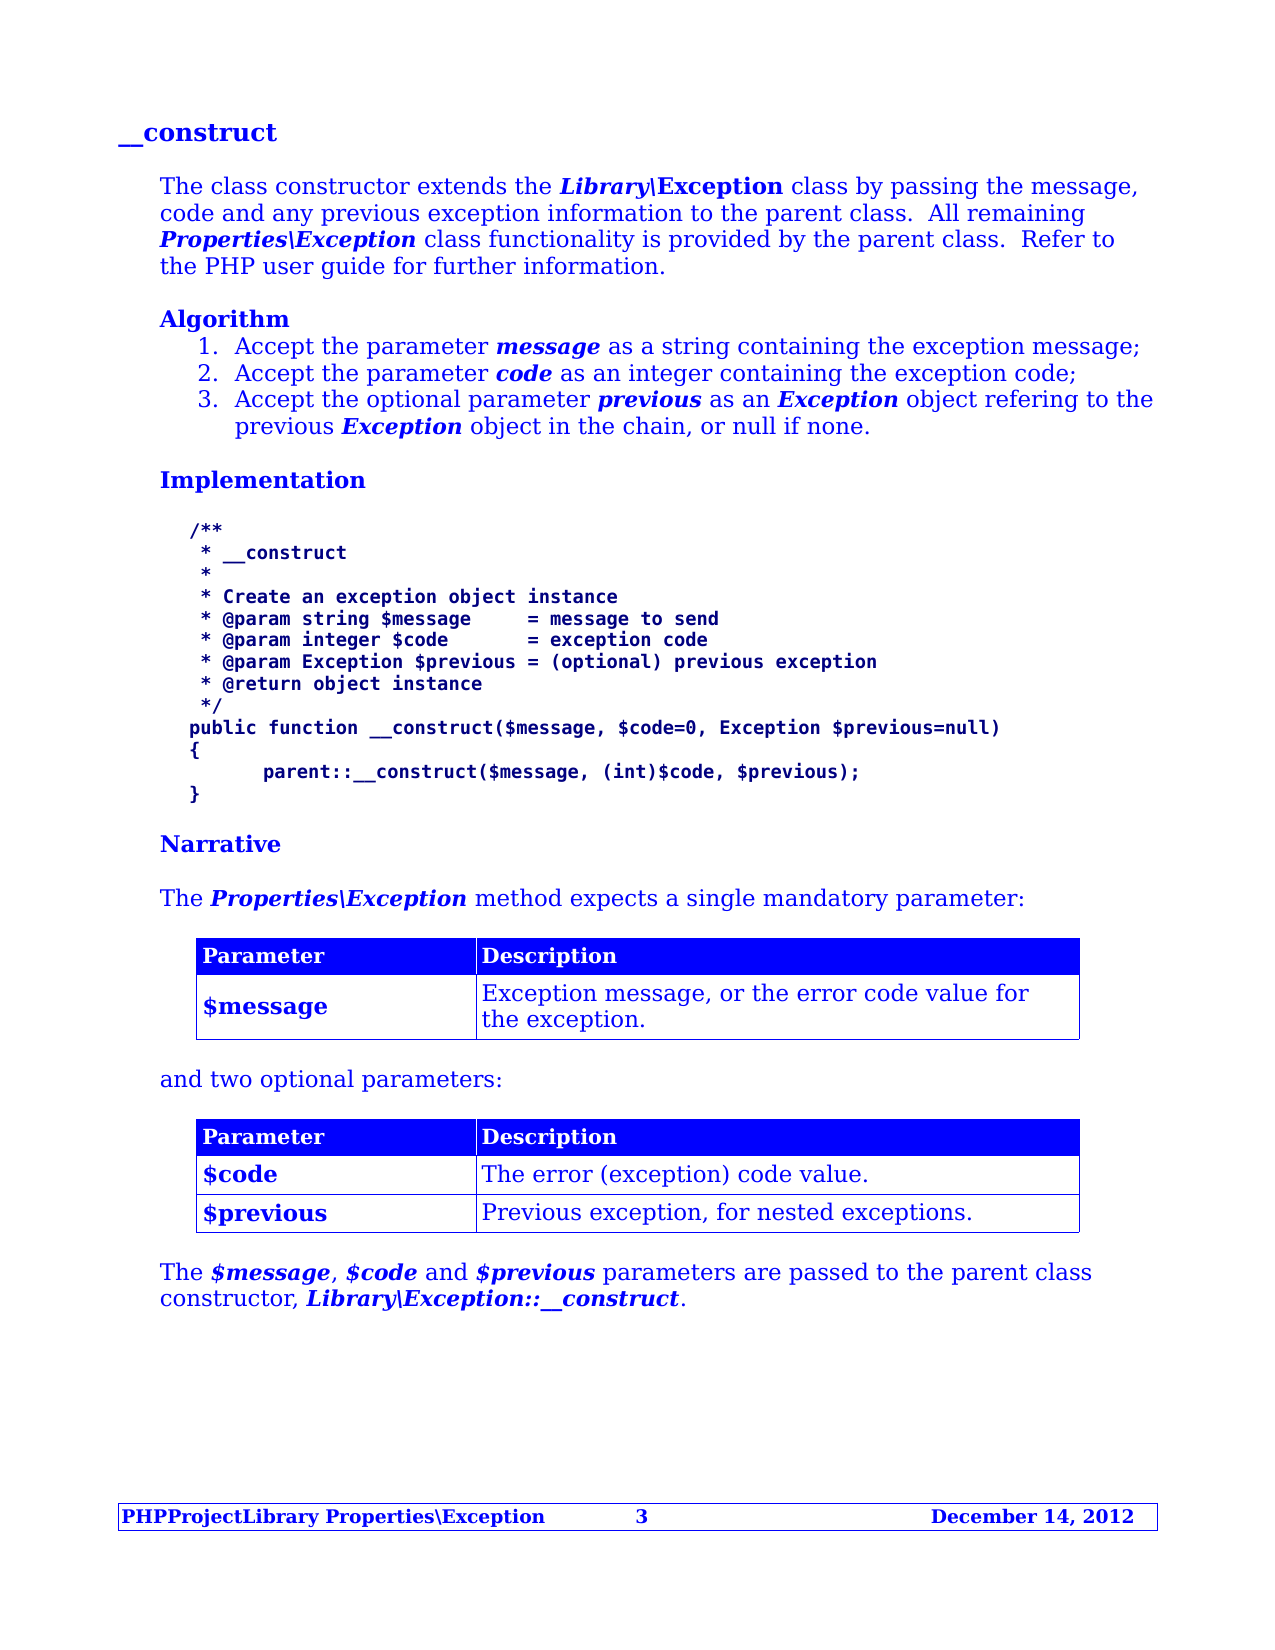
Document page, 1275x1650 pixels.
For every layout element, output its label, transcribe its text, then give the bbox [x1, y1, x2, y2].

list parent::__construct($message, (int)$code, $previous); [189, 761, 1157, 783]
list * __construct [189, 542, 1157, 564]
list * @return object instance [189, 673, 1157, 695]
text Narrative [159, 831, 1157, 858]
table_header Parameter [197, 1120, 476, 1155]
text The $message, $code and $previous parameters are passed to the parent class constructor, Library\Exception::__construct. [159, 1259, 1157, 1312]
table_cell Exception message, or the error code value for the exception. [477, 975, 1079, 1039]
text and two optional parameters: [159, 1066, 1157, 1092]
list public function __construct($message, $code=0, Exception $previous=null) [189, 717, 1157, 739]
table_cell The error (exception) code value. [477, 1156, 1079, 1193]
list * Create an exception object instance [189, 586, 1157, 608]
table_cell Previous exception, for nested exceptions. [477, 1195, 1079, 1232]
list * @param Exception $previous = (optional) previous exception [189, 651, 1157, 673]
text The Properties\Exception method expects a single mandatory parameter: [159, 885, 1157, 911]
text Implementation [159, 467, 1157, 493]
table_header Description [477, 1120, 1079, 1155]
table_header Parameter [197, 939, 476, 974]
list */ [189, 695, 1157, 717]
list } [189, 783, 1157, 804]
text The class constructor extends the Library\Exception class by passing the message, code and any previous exception information to the parent class. All remaining Properties\Exception class functionality is provided by the parent class. Refer to the PHP user guide for further information. [159, 173, 1157, 280]
list Accept the parameter message as a string containing the exception message; [197, 333, 1157, 360]
table_cell $message [197, 975, 476, 1039]
list Accept the optional parameter previous as an Exception object refering to the previous Exception object in the chain, or null if none. [197, 387, 1157, 440]
list * [189, 564, 1157, 586]
list * @param integer $code = exception code [189, 629, 1157, 651]
list { [189, 739, 1157, 761]
list * @param string $message = message to send [189, 608, 1157, 629]
table_cell $previous [197, 1195, 476, 1232]
text Algorithm [159, 306, 1157, 333]
table_cell $code [197, 1156, 476, 1193]
table_header Description [477, 939, 1079, 974]
list /** [189, 520, 1157, 542]
title __construct [118, 118, 1157, 147]
list Accept the parameter code as an integer containing the exception code; [197, 360, 1157, 387]
